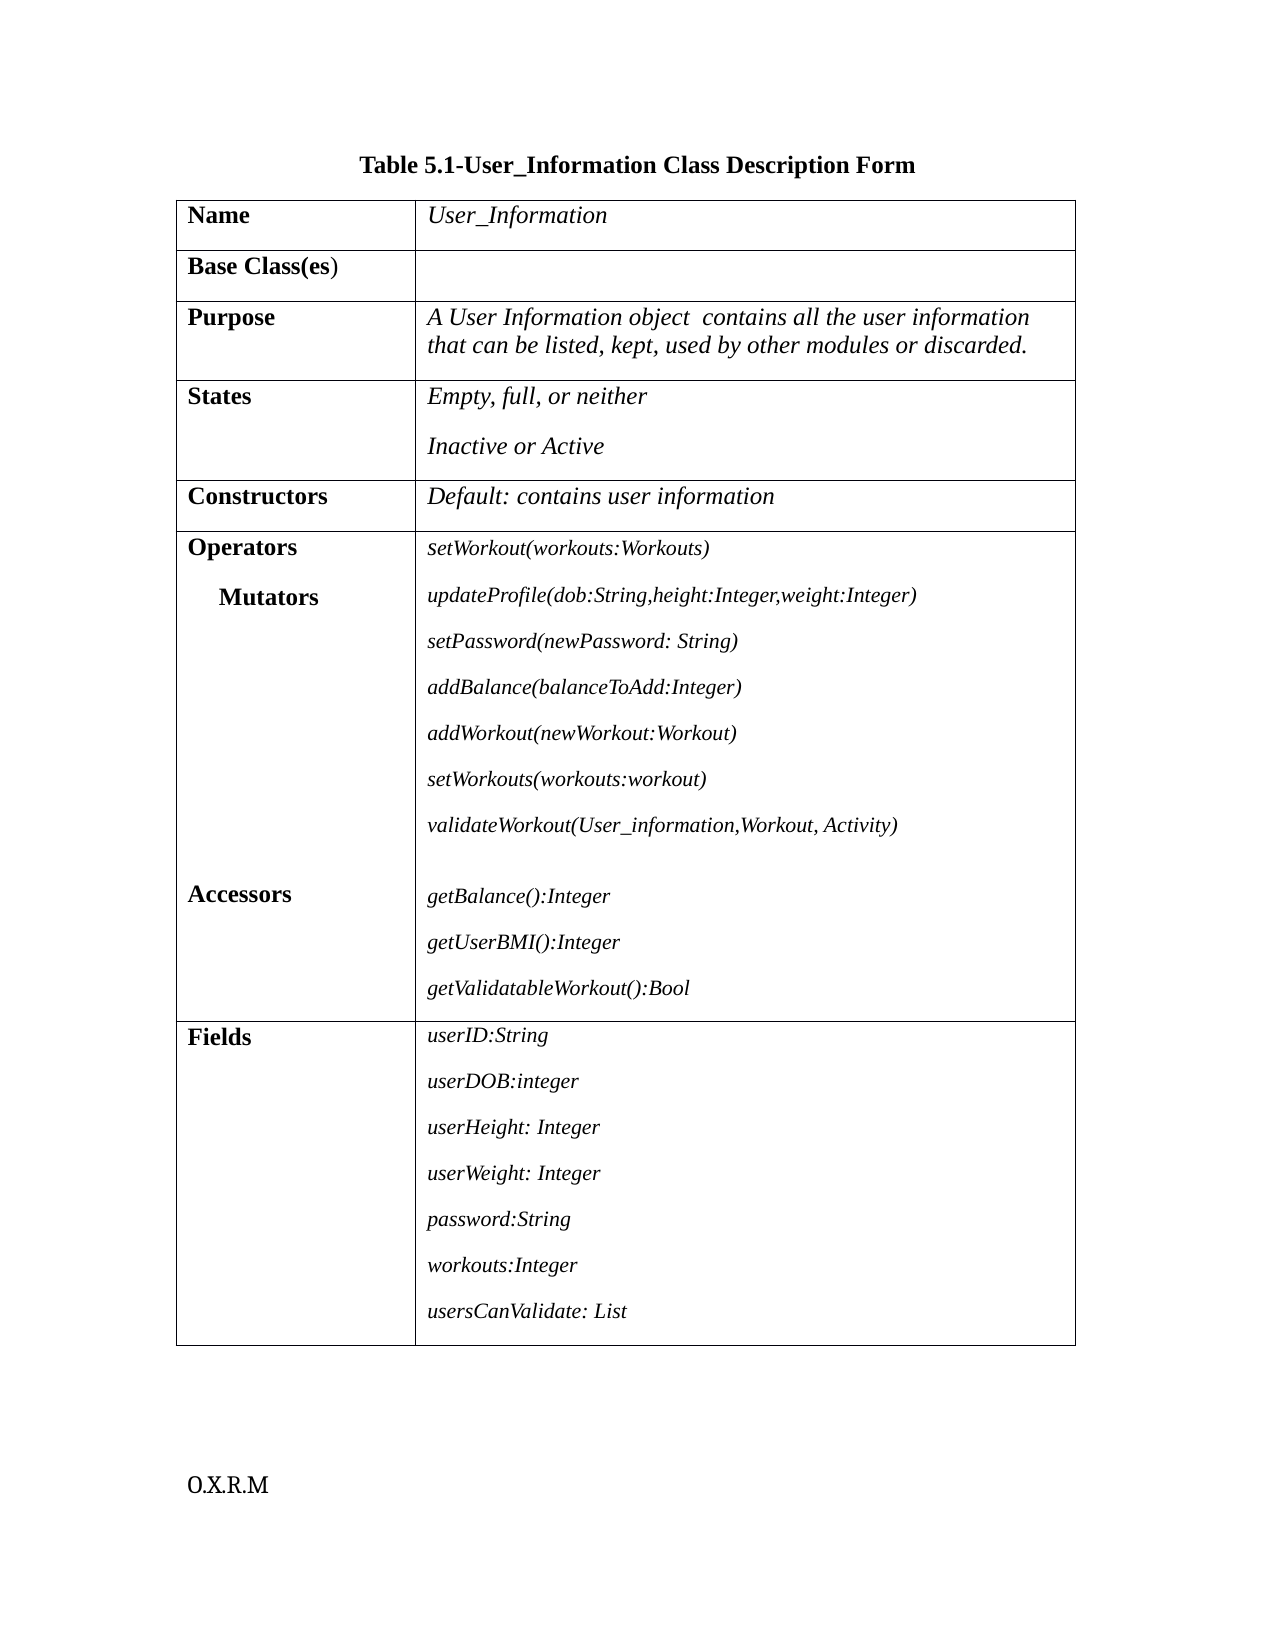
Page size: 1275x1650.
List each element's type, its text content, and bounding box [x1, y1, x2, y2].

table_cell Default: contains user information [416, 481, 1075, 531]
table_header Name [177, 201, 415, 250]
text Table 5.1-User_Information Class Description Form [187, 150, 1087, 179]
table_cell setWorkout(workouts:Workouts) updateProfile(dob:String,height:Integer,weight:Integer) setPassword(newPassword: String) addBalance(balanceToAdd:Integer) addWorkout(newWorkout:Workout) setWorkouts(workouts:workout) validateWorkout(User_information,Workout, Activity) getBalance():Integer getUserBMI():Integer getValidatableWorkout():Bool [416, 532, 1075, 1021]
table_cell userID:String userDOB:integer userHeight: Integer userWeight: Integer password:String workouts:Integer usersCanValidate: List [416, 1022, 1075, 1344]
table_cell Empty, full, or neither Inactive or Active [416, 381, 1075, 480]
table_cell Operators Mutators Accessors [177, 532, 415, 1021]
table_cell Purpose [177, 302, 415, 380]
table_header User_Information [416, 201, 1075, 250]
table_cell A User Information object contains all the user information that can be listed, kept, used by other modules or discarded. [416, 302, 1075, 380]
table_cell States [177, 381, 415, 480]
table_cell [416, 251, 1075, 301]
table_cell Base Class(es) [177, 251, 415, 301]
table_cell Fields [177, 1022, 415, 1344]
table_cell Constructors [177, 481, 415, 531]
